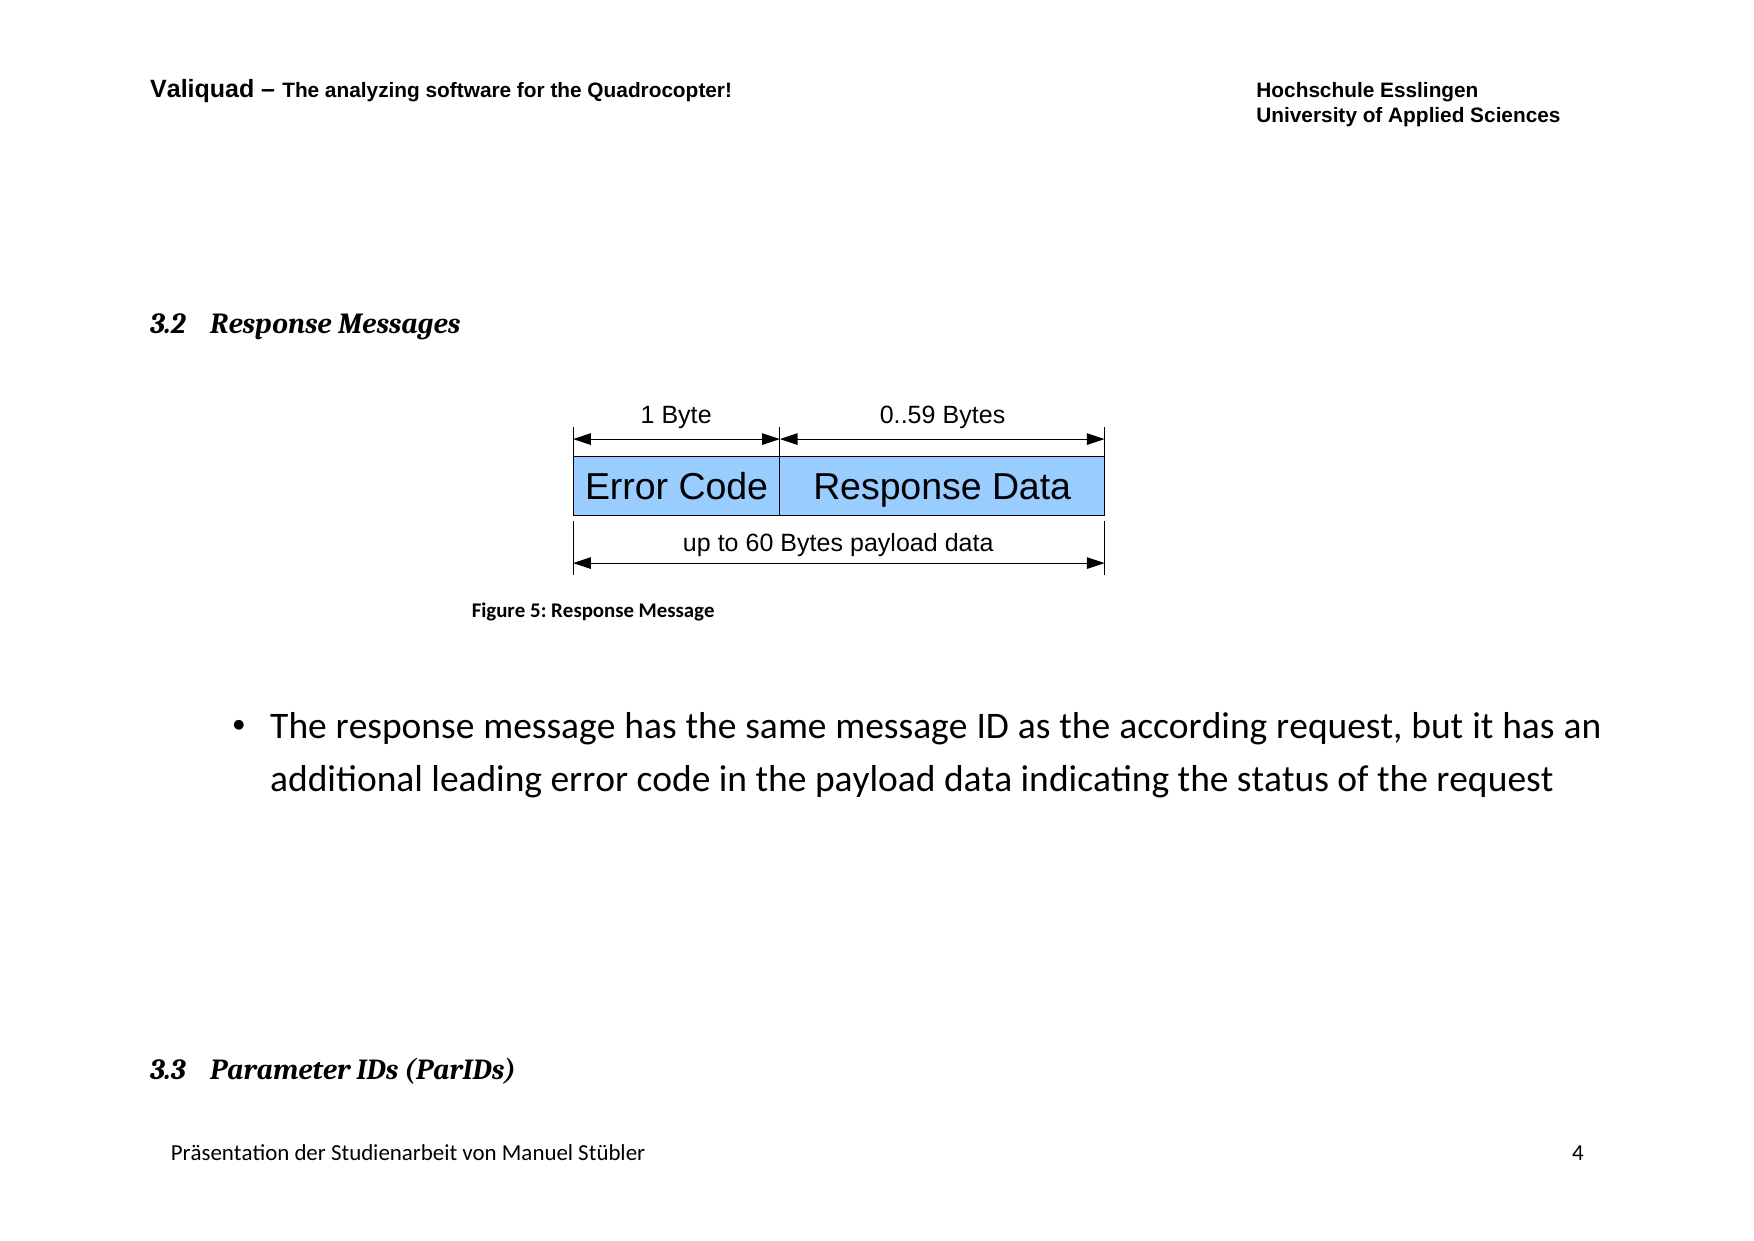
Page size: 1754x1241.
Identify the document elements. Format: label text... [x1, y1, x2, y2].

subtitle Response Messages [150, 307, 1604, 341]
text Figure 5: Response Message [472, 396, 1226, 623]
list The response message has the same message ID as the according request, but it has an additional leading error code in the payload data indicating the status of the request [232, 702, 1604, 801]
subtitle Parameter IDs (ParIDs) [150, 1053, 1604, 1087]
